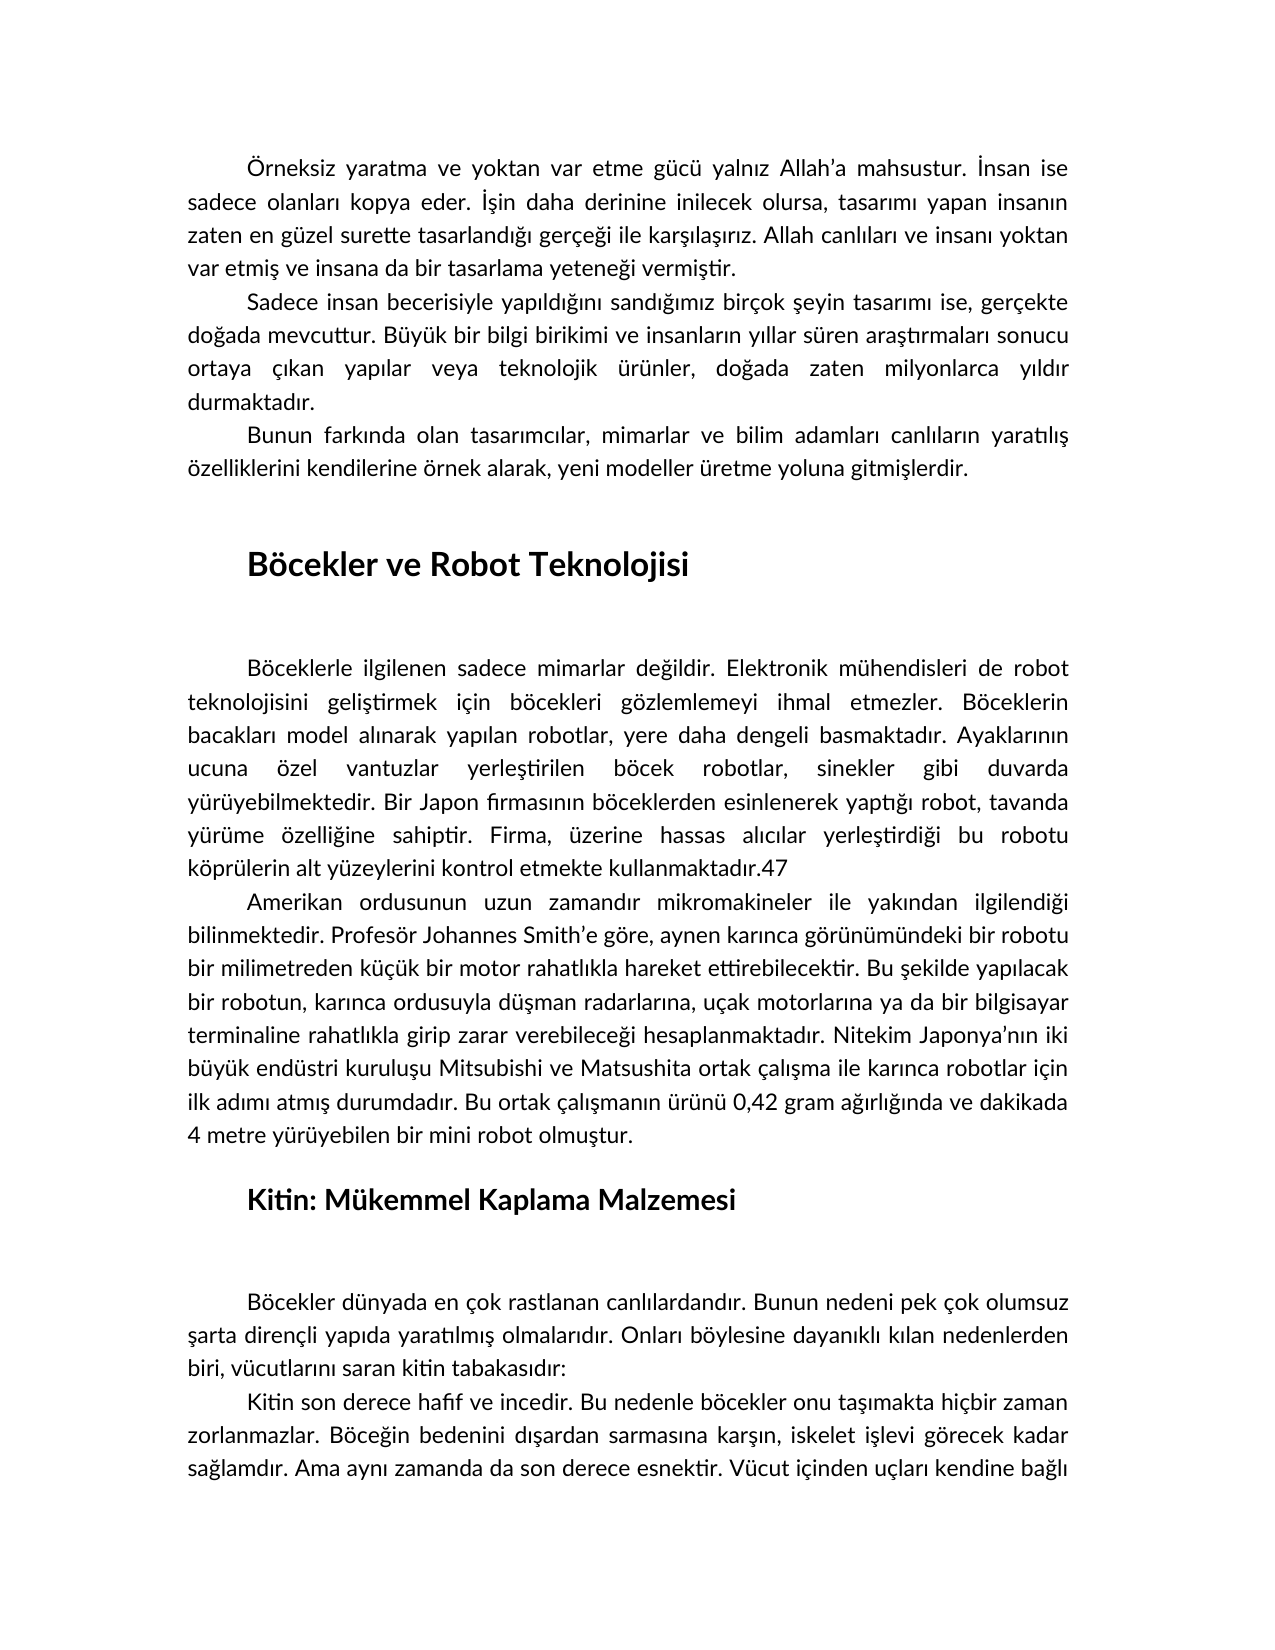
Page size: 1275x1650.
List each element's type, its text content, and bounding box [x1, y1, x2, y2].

text Böceklerle ilgilenen sadece mimarlar değildir. Elektronik mühendisleri de robot teknolojisini geliştirmek için böcekleri gözlemlemeyi ihmal etmezler. Böceklerin bacakları model alınarak yapılan robotlar, yere daha dengeli basmaktadır. Ayaklarının ucuna özel vantuzlar yerleştirilen böcek robotlar, sinekler gibi duvarda yürüyebilmektedir. Bir Japon firmasının böceklerden esinlenerek yaptığı robot, tavanda yürüme özelliğine sahiptir. Firma, üzerine hassas alıcılar yerleştirdiği bu robotu köprülerin alt yüzeylerini kontrol etmekte kullanmaktadır.47 [187, 650, 1070, 883]
text Kitin: Mükemmel Kaplama Malzemesi [187, 1183, 1070, 1217]
text Amerikan ordusunun uzun zamandır mikromakineler ile yakından ilgilendiği bilinmektedir. Profesör Johannes Smith’e göre, aynen karınca görünümündeki bir robotu bir milimetreden küçük bir motor rahatlıkla hareket ettirebilecektir. Bu şekilde yapılacak bir robotun, karınca ordusuyla düşman radarlarına, uçak motorlarına ya da bir bilgisayar terminaline rahatlıkla girip zarar verebileceği hesaplanmaktadır. Nitekim Japonya’nın iki büyük endüstri kuruluşu Mitsubishi ve Matsushita ortak çalışma ile karınca robotlar için ilk adımı atmış durumdadır. Bu ortak çalışmanın ürünü 0,42 gram ağırlığında ve dakikada 4 metre yürüyebilen bir mini robot olmuştur. [187, 883, 1070, 1150]
text Bunun farkında olan tasarımcılar, mimarlar ve bilim adamları canlıların yaratılış özelliklerini kendilerine örnek alarak, yeni modeller üretme yoluna gitmişlerdir. [187, 417, 1070, 483]
text Örneksiz yaratma ve yoktan var etme gücü yalnız Allah’a mahsustur. İnsan ise sadece olanları kopya eder. İşin daha derinine inilecek olursa, tasarımı yapan insanın zaten en güzel surette tasarlandığı gerçeği ile karşılaşırız. Allah canlıları ve insanı yoktan var etmiş ve insana da bir tasarlama yeteneği vermiştir. [187, 150, 1070, 283]
text Böcekler dünyada en çok rastlanan canlılardandır. Bunun nedeni pek çok olumsuz şarta dirençli yapıda yaratılmış olmalarıdır. Onları böylesine dayanıklı kılan nedenlerden biri, vücutlarını saran kitin tabakasıdır: [187, 1283, 1070, 1383]
text Kitin son derece hafif ve incedir. Bu nedenle böcekler onu taşımakta hiçbir zaman zorlanmazlar. Böceğin bedenini dışardan sarmasına karşın, iskelet işlevi görecek kadar sağlamdır. Ama aynı zamanda da son derece esnektir. Vücut içinden uçları kendine bağlı [187, 1383, 1070, 1483]
subtitle Böcekler ve Robot Teknolojisi [187, 550, 1070, 583]
text Sadece insan becerisiyle yapıldığını sandığımız birçok şeyin tasarımı ise, gerçekte doğada mevcuttur. Büyük bir bilgi birikimi ve insanların yıllar süren araştırmaları sonucu ortaya çıkan yapılar veya teknolojik ürünler, doğada zaten milyonlarca yıldır durmaktadır. [187, 283, 1070, 417]
